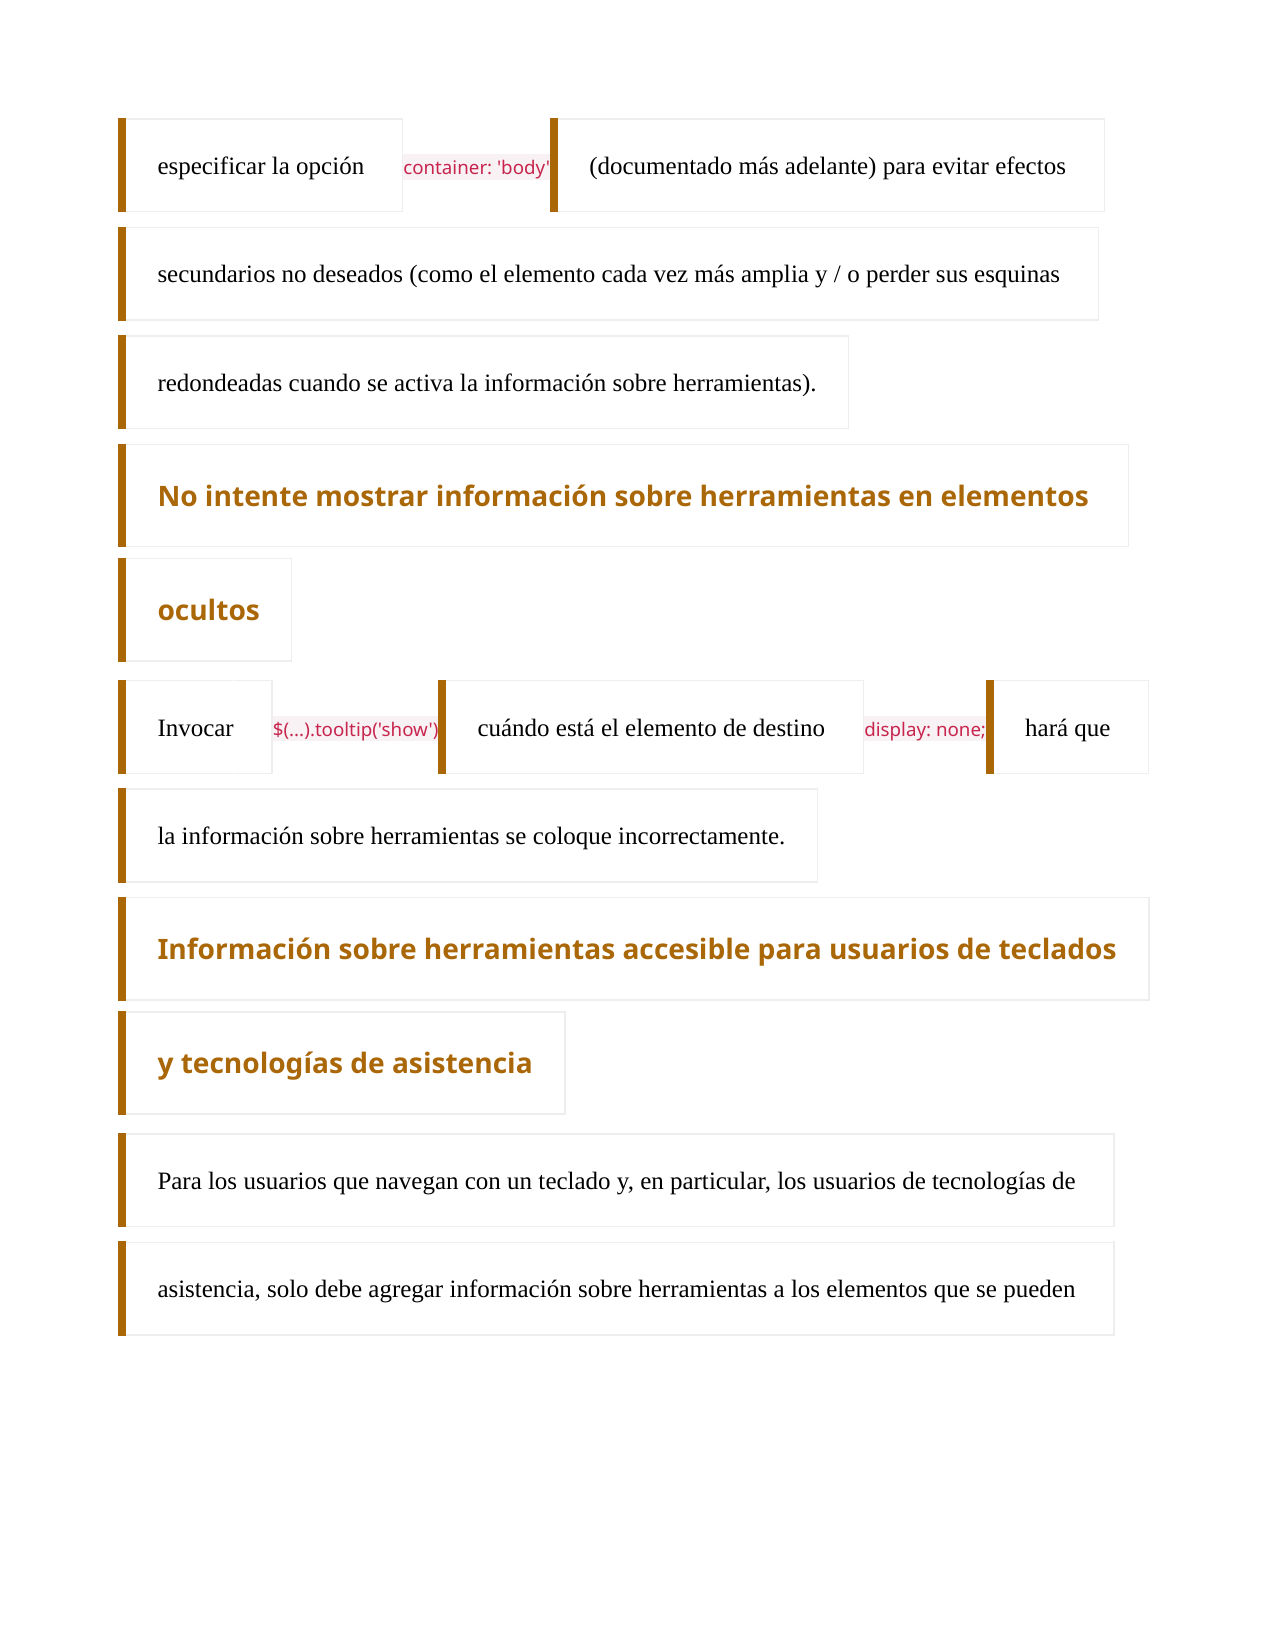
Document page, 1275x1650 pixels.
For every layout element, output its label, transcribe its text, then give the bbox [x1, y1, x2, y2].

subtitle No intente mostrar información sobre herramientas en elementos ocultos [118, 443, 1157, 662]
text Para los usuarios que navegan con un teclado y, en particular, los usuarios de tecnologías de asistencia, solo debe agregar información sobre herramientas a los elementos que se pueden [118, 1133, 1157, 1336]
text Invocar $(...).tooltip('show')cuándo está el elemento de destino display: none;hará que la información sobre herramientas se coloque incorrectamente. [118, 680, 1157, 883]
text especificar la opción container: 'body'(documentado más adelante) para evitar efectos secundarios no deseados (como el elemento cada vez más amplia y / o perder sus esquinas redondeadas cuando se activa la información sobre herramientas). [118, 118, 1157, 429]
subtitle Información sobre herramientas accesible para usuarios de teclados y tecnologías de asistencia [118, 897, 1157, 1115]
